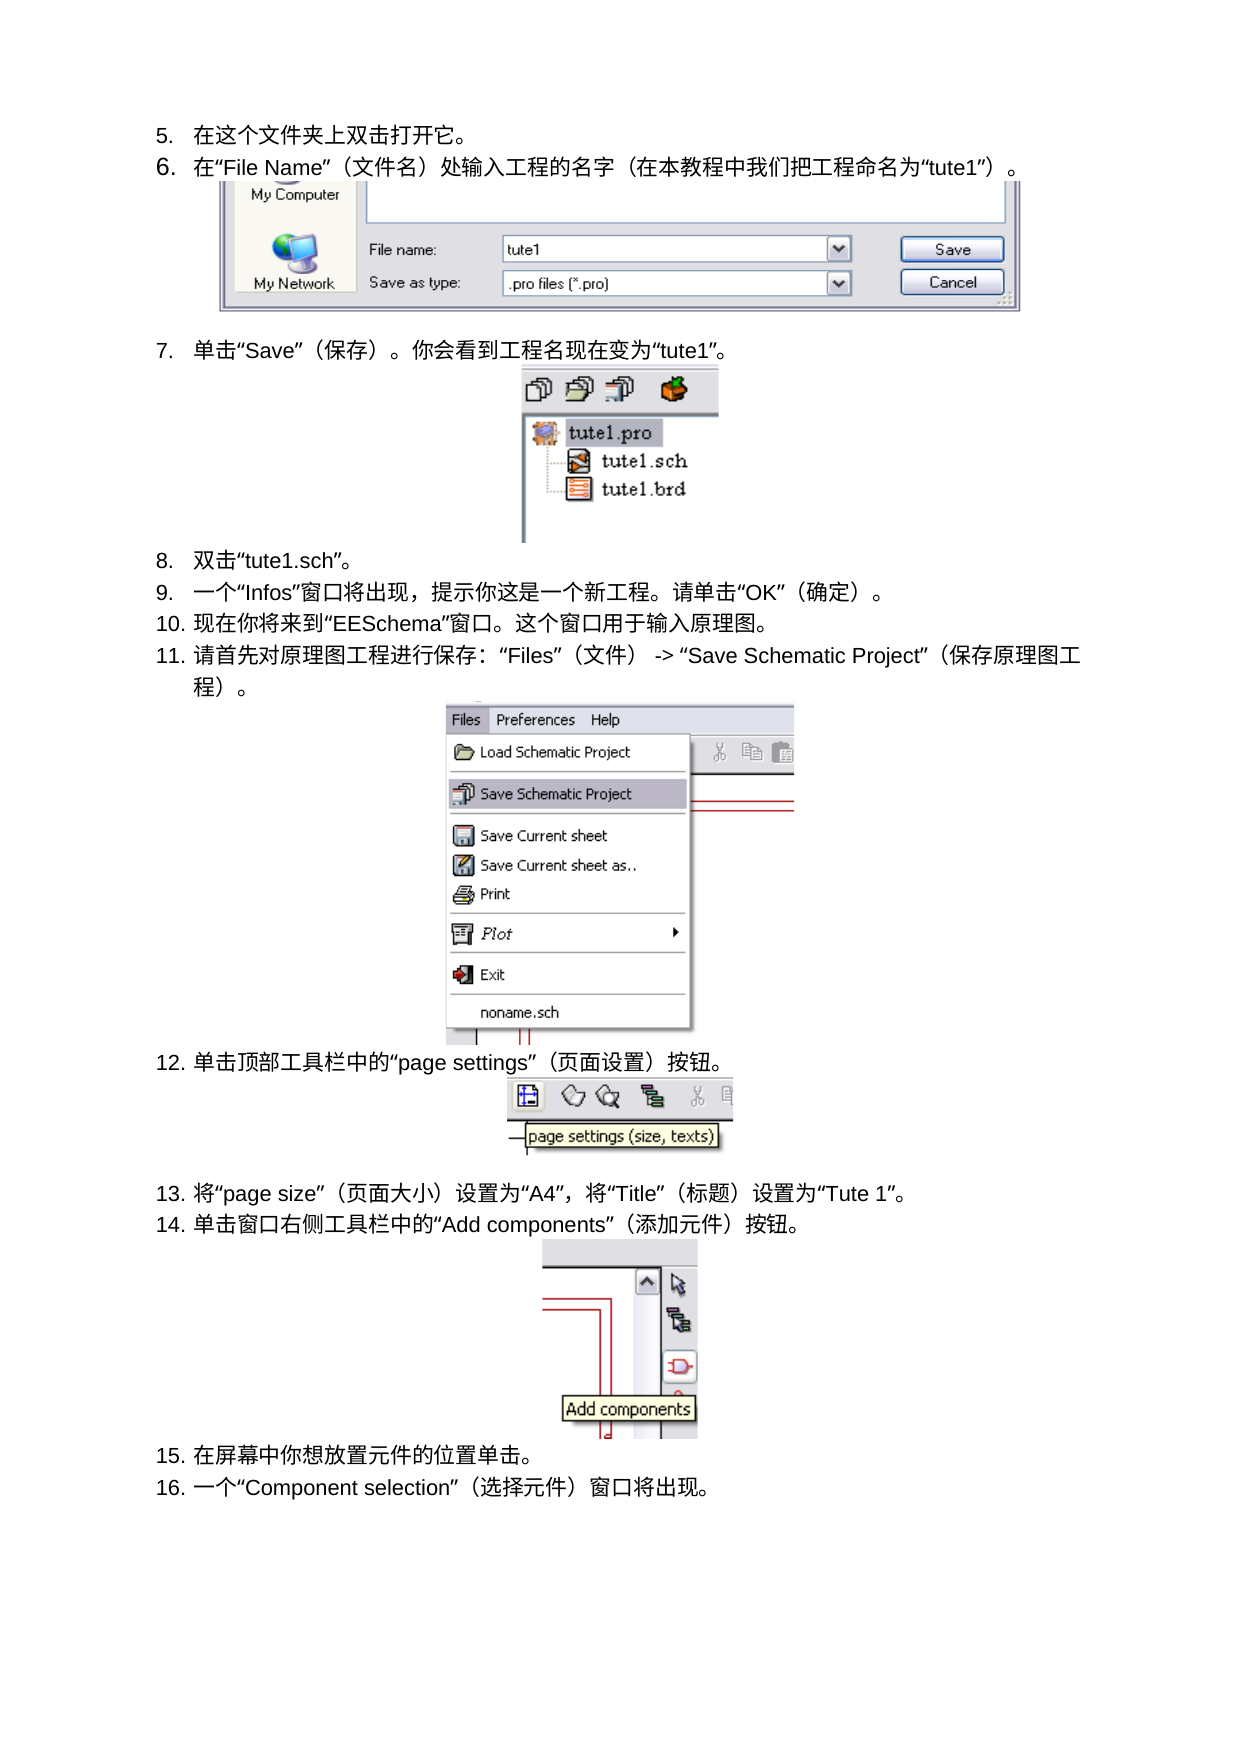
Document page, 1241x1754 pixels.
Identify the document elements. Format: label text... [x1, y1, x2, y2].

list 单击窗口右侧工具栏中的“Add components”（添加元件）按钮。 [156, 1207, 1122, 1239]
list 在屏幕中你想放置元件的位置单击。 [156, 1239, 1122, 1470]
list 单击顶部工具栏中的“page settings”（页面设置）按钮。 [156, 702, 1122, 1076]
list 单击“Save”（保存）。你会看到工程名现在变为“tute1”。 [156, 182, 1122, 365]
list 请首先对原理图工程进行保存：“Files”（文件） -> “Save Schematic Project”（保存原理图工程）。 [156, 638, 1122, 702]
list 在这个文件夹上双击打开它。 [156, 118, 1122, 150]
list 现在你将来到“EESchema”窗口。这个窗口用于输入原理图。 [156, 606, 1122, 638]
list 双击“tute1.sch”。 [156, 365, 1122, 574]
list 一个“Infos”窗口将出现，提示你这是一个新工程。请单击“OK”（确定）。 [156, 574, 1122, 606]
list 在“File Name”（文件名）处输入工程的名字（在本教程中我们把工程命名为“tute1”）。 [156, 150, 1122, 182]
list 将“page size”（页面大小）设置为“A4”，将“Title”（标题）设置为“Tute 1”。 [156, 1076, 1122, 1207]
list 一个“Component selection”（选择元件）窗口将出现。 [156, 1470, 1122, 1502]
